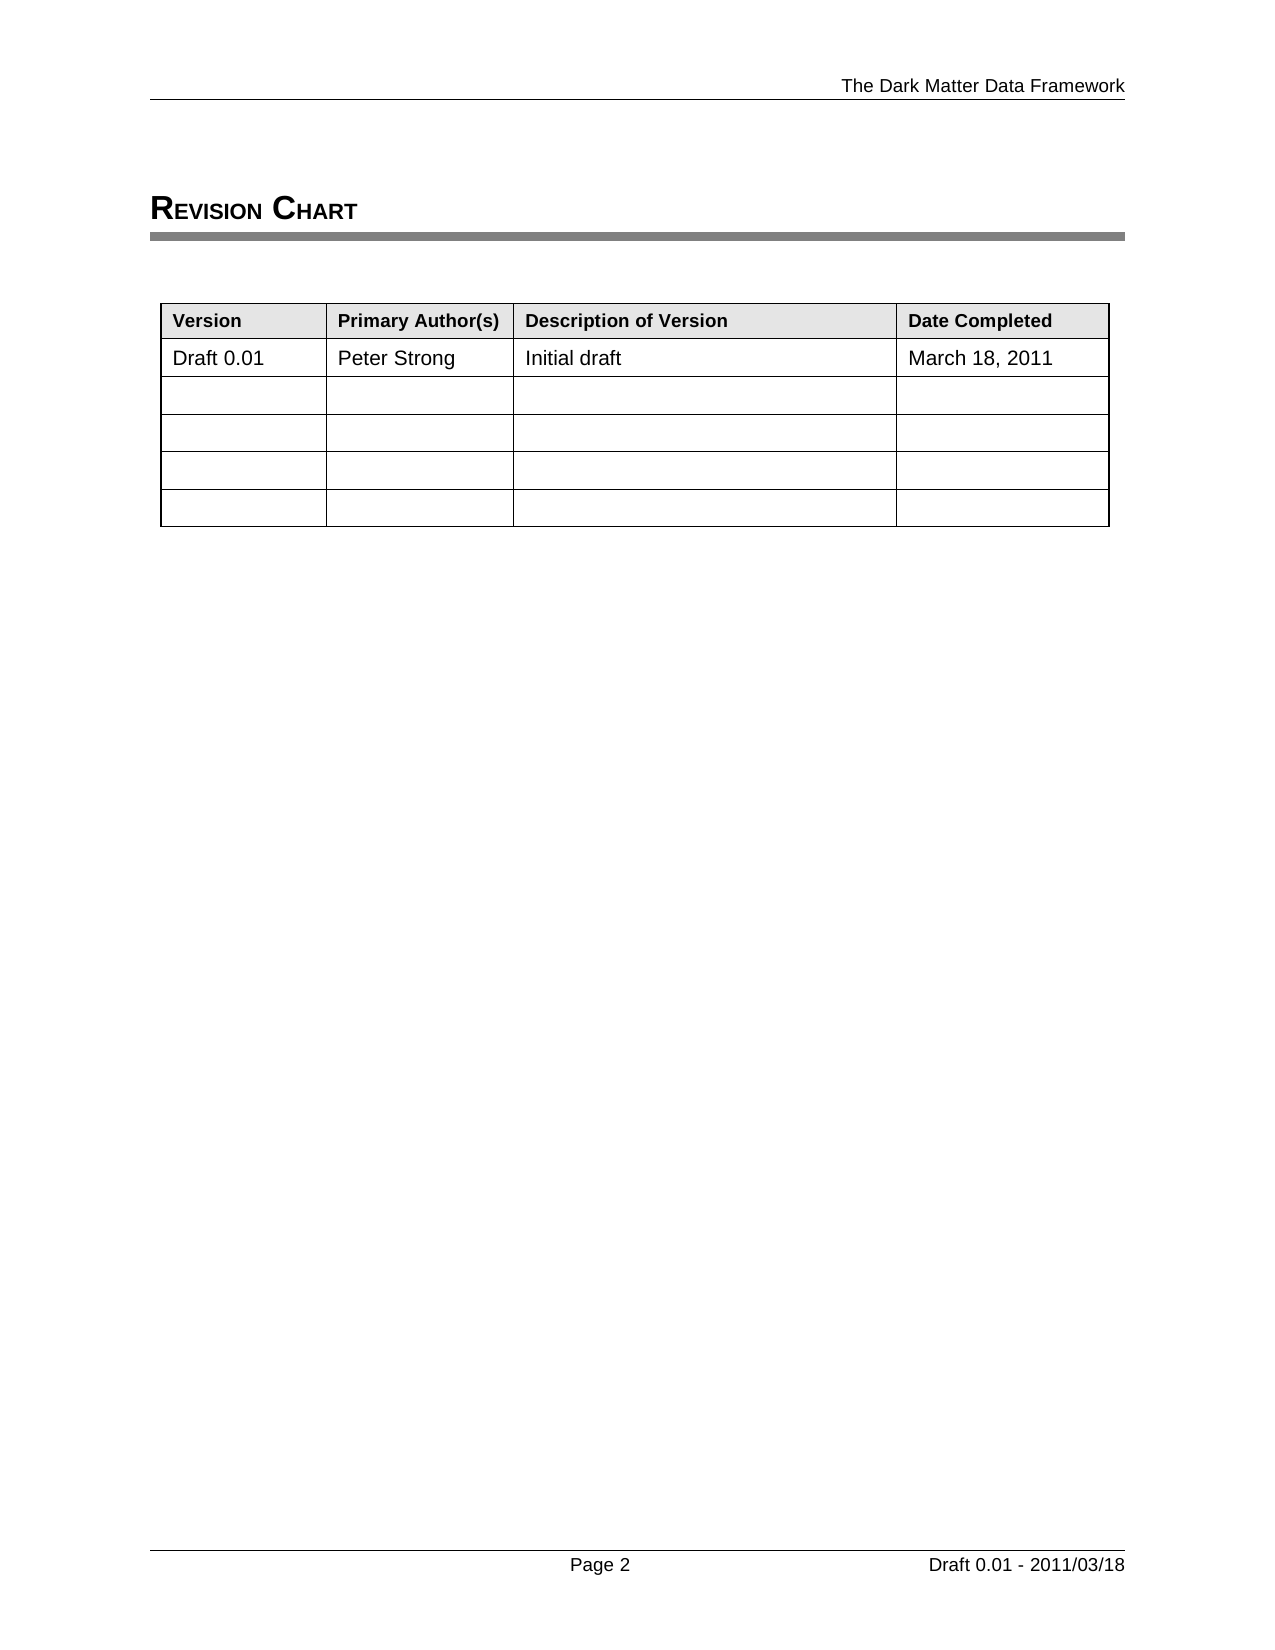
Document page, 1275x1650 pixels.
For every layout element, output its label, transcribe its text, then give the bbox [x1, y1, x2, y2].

table_cell [897, 415, 1108, 451]
table_cell [327, 377, 513, 413]
table_cell [897, 490, 1108, 526]
table_header Primary Author(s) [327, 304, 513, 338]
table_cell [514, 377, 896, 413]
table_cell [897, 377, 1108, 413]
table_cell [162, 415, 326, 451]
table_cell [514, 415, 896, 451]
table_header Description of Version [514, 304, 896, 338]
table_cell [514, 452, 896, 489]
table_cell [327, 490, 513, 526]
table_cell [162, 452, 326, 489]
table_cell [162, 377, 326, 413]
table_header Version [162, 304, 326, 338]
table_header Date Completed [897, 304, 1108, 338]
table_cell [162, 490, 326, 526]
subtitle Revision Chart [150, 187, 1125, 232]
table_cell March 18, 2011 [897, 339, 1108, 376]
table_cell [897, 452, 1108, 489]
table_cell Draft 0.01 [162, 339, 326, 376]
table_cell Initial draft [514, 339, 896, 376]
table_cell [327, 415, 513, 451]
table_cell [327, 452, 513, 489]
table_cell [514, 490, 896, 526]
table_cell Peter Strong [327, 339, 513, 376]
